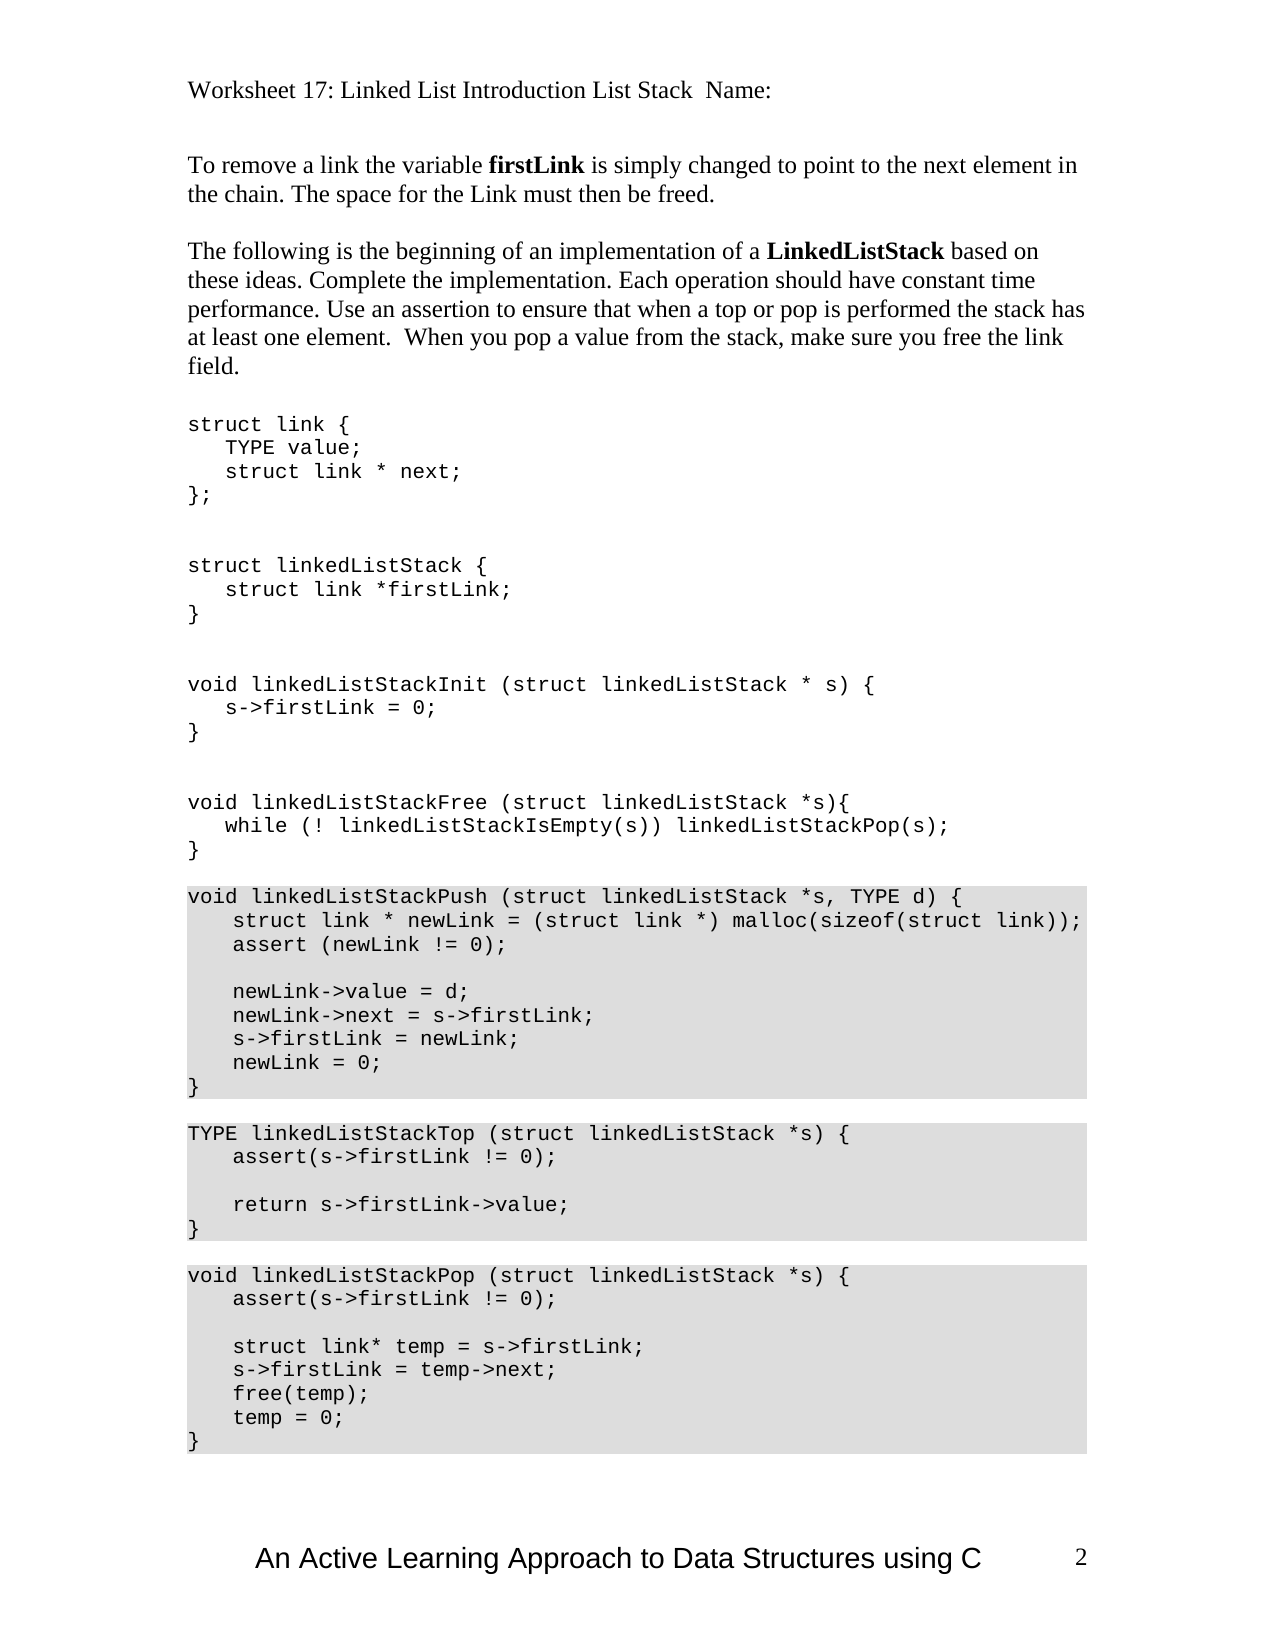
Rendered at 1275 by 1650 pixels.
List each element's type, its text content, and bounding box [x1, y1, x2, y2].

text } [187, 839, 1087, 863]
text struct linkedListStack { [187, 555, 1087, 579]
text return s->firstLink->value; [187, 1194, 1087, 1217]
text The following is the beginning of an implementation of a LinkedListStack based on these ideas. Complete the implementation. Each operation should have constant time performance. Use an assertion to ensure that when a top or pop is performed the stack has at least one element. When you pop a value from the stack, make sure you free the link field. [187, 236, 1087, 380]
text void linkedListStackPop (struct linkedListStack *s) { [187, 1265, 1087, 1288]
text newLink->next = s->firstLink; [187, 1005, 1087, 1028]
text struct link *firstLink; [187, 579, 1087, 603]
text }; [187, 484, 1087, 508]
text To remove a link the variable firstLink is simply changed to point to the next element in the chain. The space for the Link must then be freed. [187, 150, 1087, 207]
text } [187, 1217, 1087, 1241]
text struct link * newLink = (struct link *) malloc(sizeof(struct link)); [187, 910, 1087, 934]
text assert(s->firstLink != 0); [187, 1288, 1087, 1312]
text s->firstLink = temp->next; [187, 1359, 1087, 1383]
text } [187, 721, 1087, 744]
text free(temp); [187, 1383, 1087, 1407]
text newLink = 0; [187, 1052, 1087, 1076]
text } [187, 1076, 1087, 1099]
text assert (newLink != 0); [187, 934, 1087, 957]
text } [187, 603, 1087, 626]
text struct link { [187, 413, 1087, 437]
text while (! linkedListStackIsEmpty(s)) linkedListStackPop(s); [187, 816, 1087, 839]
text TYPE linkedListStackTop (struct linkedListStack *s) { [187, 1123, 1087, 1147]
text newLink->value = d; [187, 981, 1087, 1005]
text void linkedListStackFree (struct linkedListStack *s){ [187, 792, 1087, 816]
text void linkedListStackInit (struct linkedListStack * s) { [187, 674, 1087, 697]
text s->firstLink = 0; [187, 697, 1087, 721]
text assert(s->firstLink != 0); [187, 1147, 1087, 1170]
text s->firstLink = newLink; [187, 1028, 1087, 1052]
text temp = 0; [187, 1407, 1087, 1430]
text void linkedListStackPush (struct linkedListStack *s, TYPE d) { [187, 886, 1087, 910]
text struct link* temp = s->firstLink; [187, 1336, 1087, 1359]
text } [187, 1430, 1087, 1454]
text TYPE value; [187, 437, 1087, 461]
text struct link * next; [187, 461, 1087, 484]
